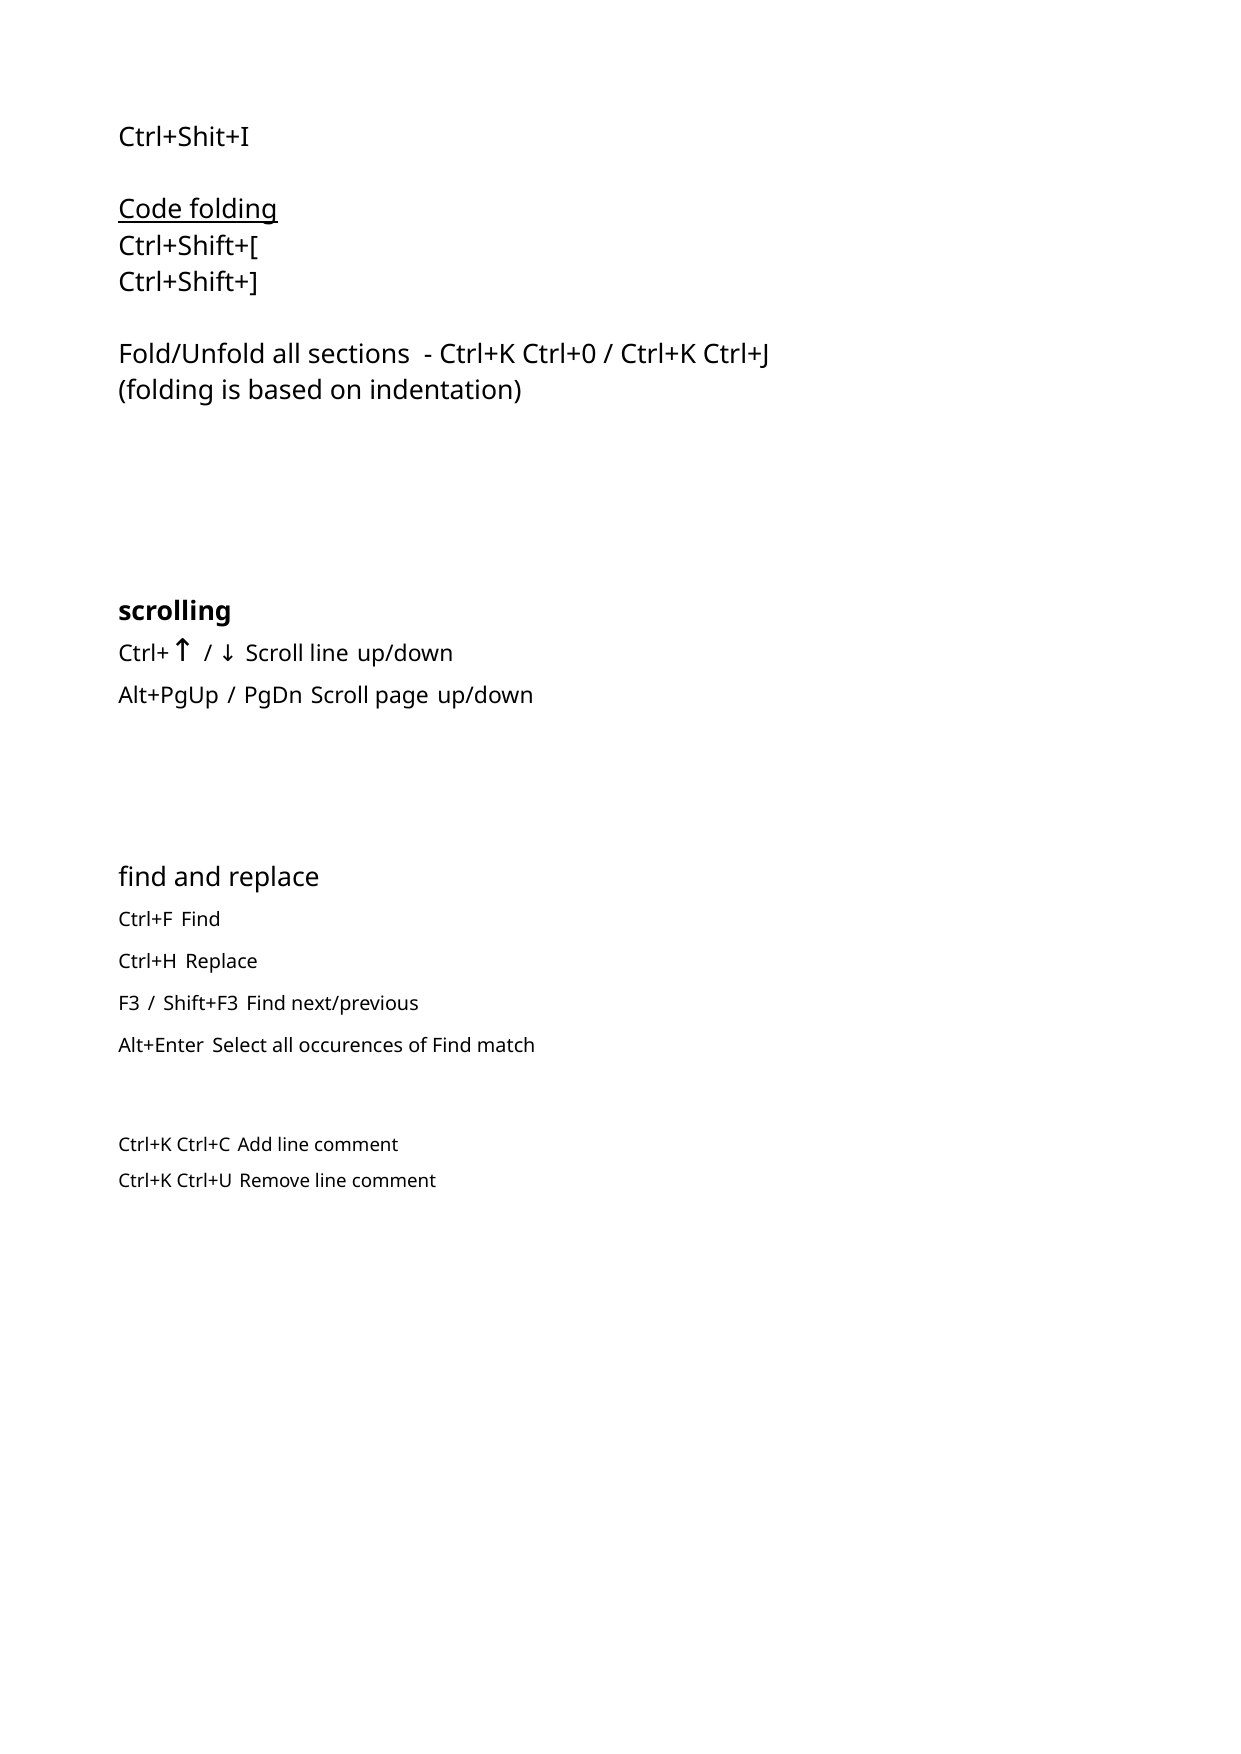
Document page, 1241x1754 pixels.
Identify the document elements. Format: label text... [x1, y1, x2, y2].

text Ctrl+Shift+] [118, 263, 1122, 299]
text Ctrl+F Find Ctrl+H Replace F3 / Shift+F3 Find next/previous Alt+Enter Select all occurences of Find match [118, 894, 1122, 1061]
text Fold/Unfold all sections - Ctrl+K Ctrl+0 / Ctrl+K Ctrl+J [118, 335, 1122, 371]
text Ctrl+K Ctrl+C Add line comment Ctrl+K Ctrl+U Remove line comment [118, 1123, 1122, 1195]
text find and replace [118, 858, 1122, 894]
text scrolling [118, 592, 1122, 628]
text Ctrl+Shift+[ [118, 227, 1122, 263]
text (folding is based on indentation) [118, 371, 1122, 407]
text Code folding [118, 190, 1122, 227]
text Ctrl+Shit+I [118, 118, 1122, 154]
text Ctrl+↑ / ↓ Scroll line up/down Alt+PgUp / PgDn Scroll page up/down [118, 628, 1122, 713]
